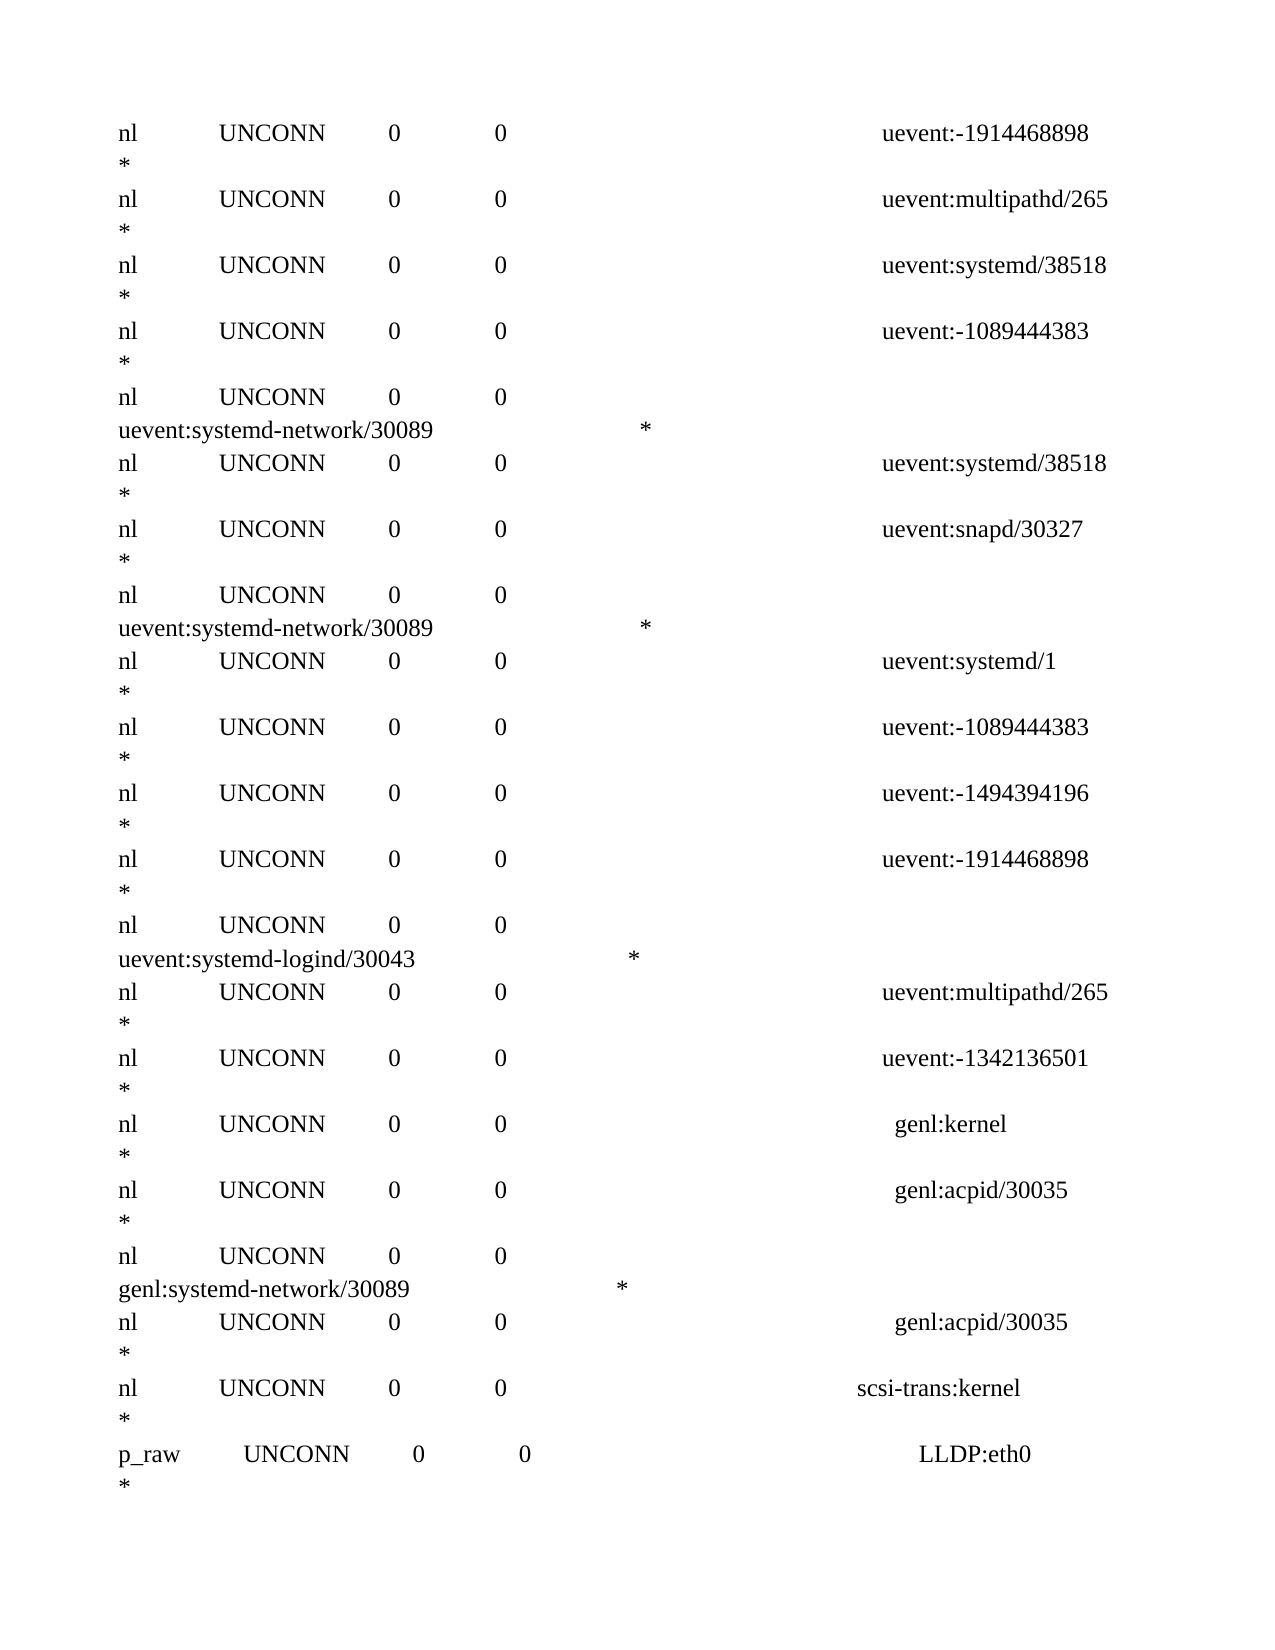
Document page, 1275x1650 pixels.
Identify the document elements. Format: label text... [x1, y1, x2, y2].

text nl UNCONN 0 0 uevent:-1914468898 * [118, 118, 1157, 180]
text nl UNCONN 0 0 uevent:-1494394196 * [118, 778, 1157, 840]
text nl UNCONN 0 0 uevent:multipathd/265 * [118, 977, 1157, 1038]
text nl UNCONN 0 0 genl:acpid/30035 * [118, 1175, 1157, 1237]
text p_raw UNCONN 0 0 LLDP:eth0 * [118, 1439, 1157, 1501]
text nl UNCONN 0 0 uevent:systemd-logind/30043 * [118, 911, 1157, 972]
text nl UNCONN 0 0 uevent:-1089444383 * [118, 316, 1157, 378]
text nl UNCONN 0 0 uevent:multipathd/265 * [118, 184, 1157, 246]
text nl UNCONN 0 0 uevent:systemd/38518 * [118, 448, 1157, 510]
text nl UNCONN 0 0 genl:acpid/30035 * [118, 1307, 1157, 1369]
text nl UNCONN 0 0 uevent:snapd/30327 * [118, 514, 1157, 576]
text nl UNCONN 0 0 uevent:systemd/38518 * [118, 250, 1157, 312]
text nl UNCONN 0 0 scsi-trans:kernel * [118, 1373, 1157, 1435]
text nl UNCONN 0 0 uevent:-1914468898 * [118, 844, 1157, 906]
text nl UNCONN 0 0 uevent:systemd-network/30089 * [118, 580, 1157, 642]
text nl UNCONN 0 0 uevent:-1089444383 * [118, 712, 1157, 774]
text nl UNCONN 0 0 uevent:systemd-network/30089 * [118, 382, 1157, 444]
text nl UNCONN 0 0 uevent:systemd/1 * [118, 646, 1157, 708]
text nl UNCONN 0 0 genl:systemd-network/30089 * [118, 1241, 1157, 1303]
text nl UNCONN 0 0 genl:kernel * [118, 1109, 1157, 1171]
text nl UNCONN 0 0 uevent:-1342136501 * [118, 1043, 1157, 1104]
